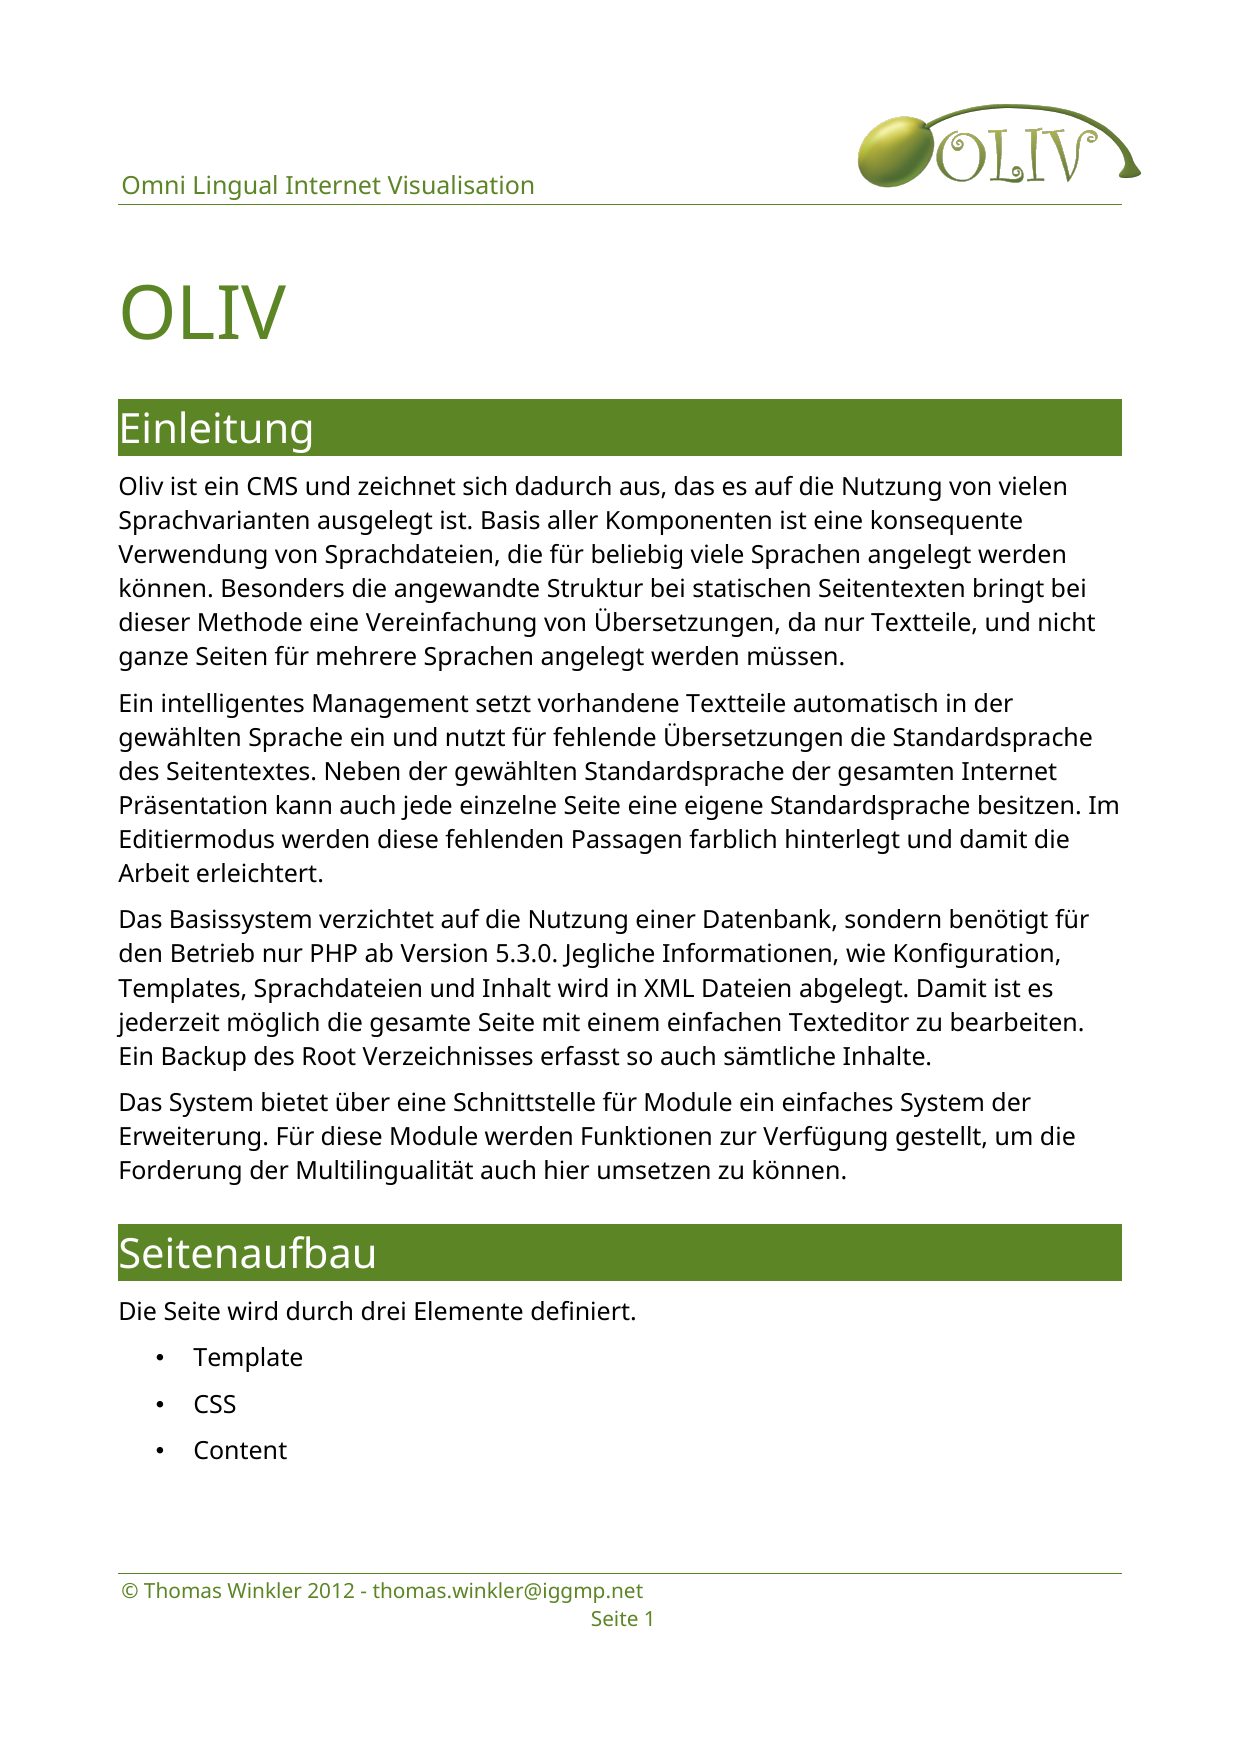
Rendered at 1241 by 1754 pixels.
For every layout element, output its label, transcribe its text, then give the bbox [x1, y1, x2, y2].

text Das System bietet über eine Schnittstelle für Module ein einfaches System der Erweiterung. Für diese Module werden Funktionen zur Verfügung gestellt, um die Forderung der Multilingualität auch hier umsetzen zu können. [118, 1085, 1122, 1187]
text Das Basissystem verzichtet auf die Nutzung einer Datenbank, sondern benötigt für den Betrieb nur PHP ab Version 5.3.0. Jegliche Informationen, wie Konfiguration, Templates, Sprachdateien und Inhalt wird in XML Dateien abgelegt. Damit ist es jederzeit möglich die gesamte Seite mit einem einfachen Texteditor zu bearbeiten. Ein Backup des Root Verzeichnisses erfasst so auch sämtliche Inhalte. [118, 902, 1122, 1072]
picture [856, 100, 1144, 189]
text Ein intelligentes Management setzt vorhandene Textteile automatisch in der gewählten Sprache ein und nutzt für fehlende Übersetzungen die Standardsprache des Seitentextes. Neben der gewählten Standardsprache der gesamten Internet Präsentation kann auch jede einzelne Seite eine eigene Standardsprache besitzen. Im Editiermodus werden diese fehlenden Passagen farblich hinterlegt und damit die Arbeit erleichtert. [118, 685, 1122, 890]
list Template [156, 1340, 1122, 1374]
text Oliv ist ein CMS und zeichnet sich dadurch aus, das es auf die Nutzung von vielen Sprachvarianten ausgelegt ist. Basis aller Komponenten ist eine konsequente Verwendung von Sprachdateien, die für beliebig viele Sprachen angelegt werden können. Besonders die angewandte Struktur bei statischen Seitentexten bringt bei dieser Methode eine Vereinfachung von Übersetzungen, da nur Textteile, und nicht ganze Seiten für mehrere Sprachen angelegt werden müssen. [118, 468, 1122, 673]
subtitle OLIV [118, 259, 1122, 362]
subtitle Einleitung [118, 399, 1122, 456]
list CSS [156, 1387, 1122, 1421]
subtitle Seitenaufbau [118, 1224, 1122, 1281]
list Content [156, 1433, 1122, 1467]
text Die Seite wird durch drei Elemente definiert. [118, 1294, 1122, 1328]
